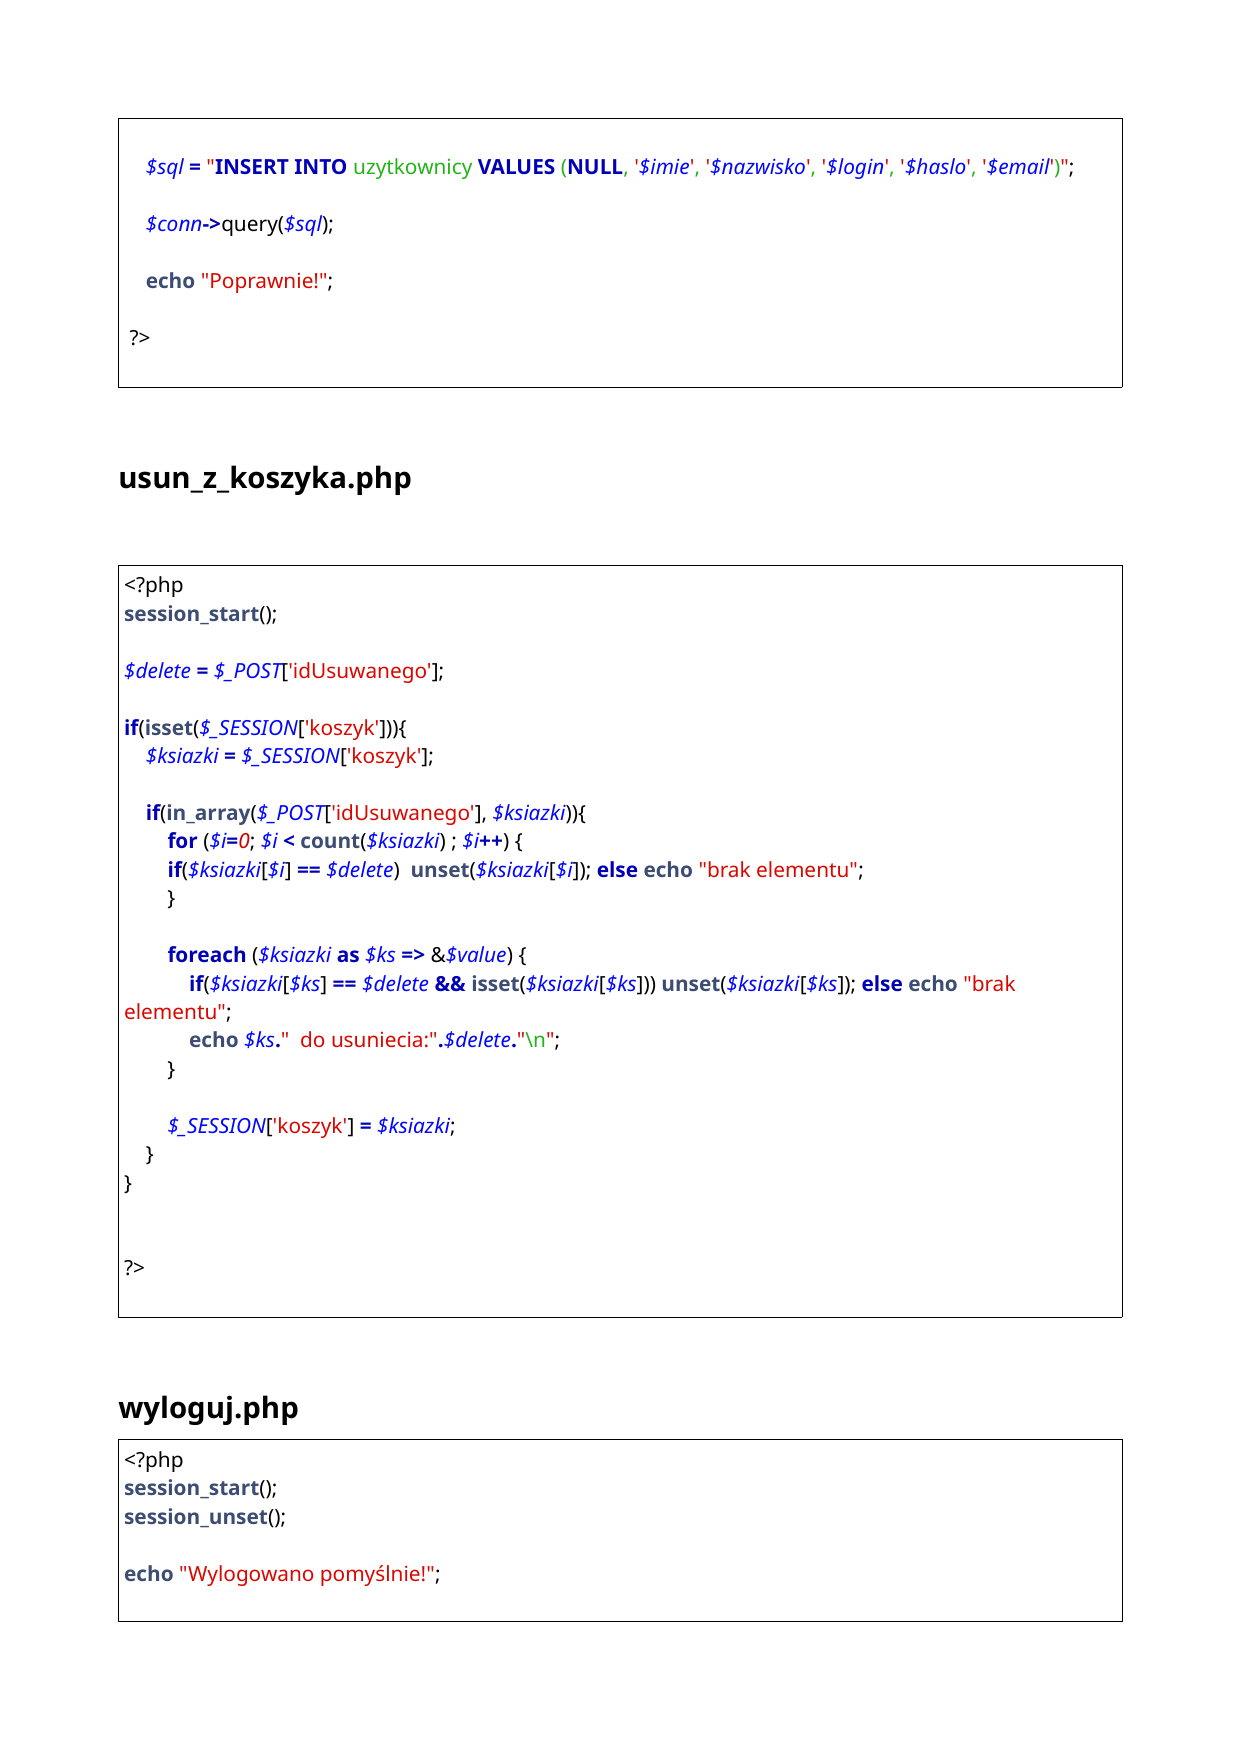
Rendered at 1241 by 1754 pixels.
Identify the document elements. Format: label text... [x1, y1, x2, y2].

subtitle wyloguj.php [118, 1387, 1122, 1427]
table_header <?php session_start(); $delete = $_POST['idUsuwanego']; if(isset($_SESSION['koszyk'])){ $ksiazki = $_SESSION['koszyk']; if(in_array($_POST['idUsuwanego'], $ksiazki)){ for ($i=0; $i < count($ksiazki) ; $i++) { if($ksiazki[$i] == $delete) unset($ksiazki[$i]); else echo "brak elementu"; } foreach ($ksiazki as $ks => &$value) { if($ksiazki[$ks] == $delete && isset($ksiazki[$ks])) unset($ksiazki[$ks]); else echo "brak elementu"; echo $ks." do usuniecia:".$delete."\n"; } $_SESSION['koszyk'] = $ksiazki; } } ?> [119, 566, 1122, 1317]
table_header <?php session_start(); session_unset(); echo "Wylogowano pomyślnie!"; [119, 1440, 1122, 1621]
subtitle usun_z_koszyka.php [118, 457, 1122, 497]
table_header $sql = "INSERT INTO uzytkownicy VALUES (NULL, '$imie', '$nazwisko', '$login', '$haslo', '$email')"; $conn->query($sql); echo "Poprawnie!"; ?> [119, 119, 1122, 387]
